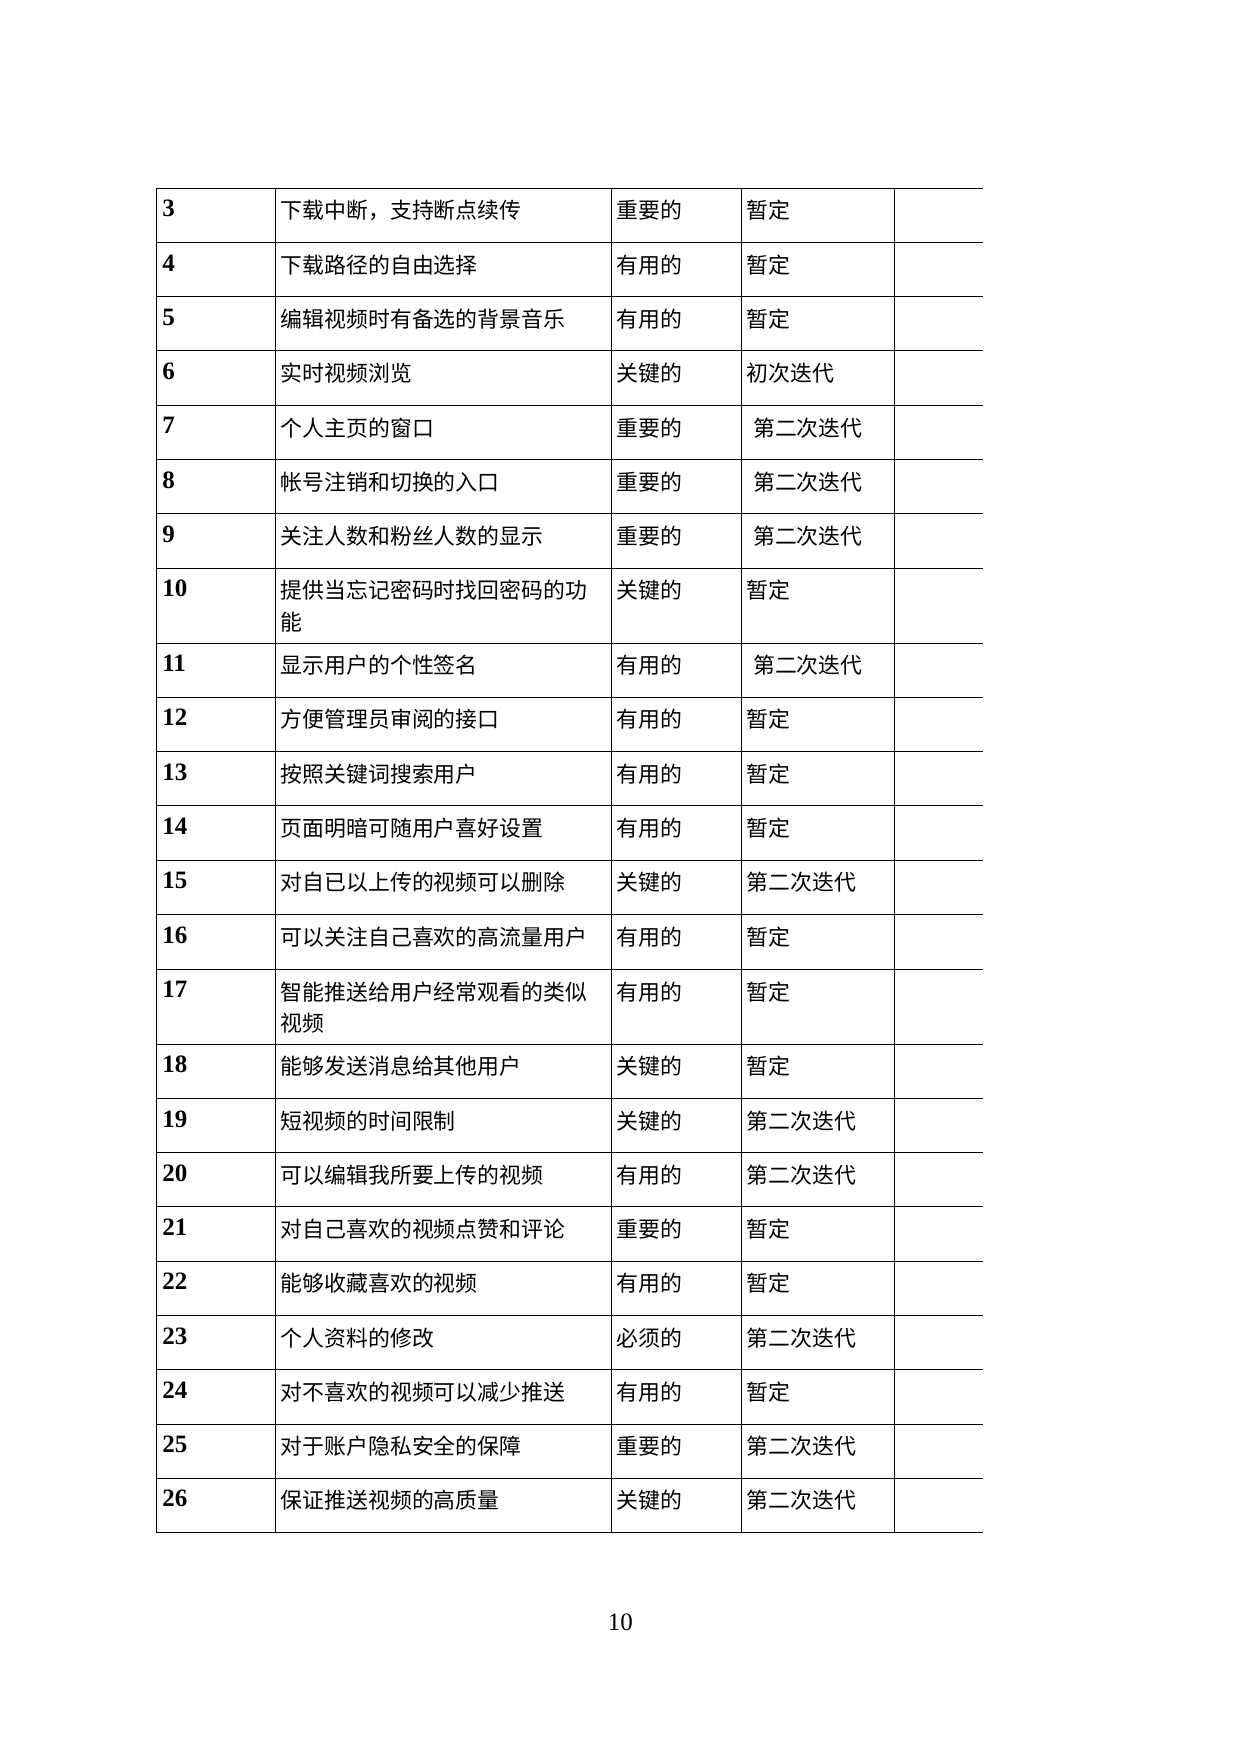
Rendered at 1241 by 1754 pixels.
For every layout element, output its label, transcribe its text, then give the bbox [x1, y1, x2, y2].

table_cell 有用的 [612, 970, 741, 1043]
table_cell 21 [157, 1207, 275, 1261]
table_cell 第二次迭代 [742, 406, 894, 459]
table_cell 有用的 [612, 698, 741, 751]
table_cell 第二次迭代 [742, 1153, 894, 1206]
table_cell 18 [157, 1045, 275, 1098]
table_cell 暂定 [742, 1370, 894, 1423]
table_cell 第二次迭代 [742, 1316, 894, 1369]
table_cell 帐号注销和切换的入口 [276, 460, 611, 513]
table_cell 暂定 [742, 1207, 894, 1261]
table_cell 重要的 [612, 406, 741, 459]
table_cell [895, 297, 983, 350]
table_cell 暂定 [742, 752, 894, 805]
table_cell [895, 698, 983, 751]
table_cell 能够发送消息给其他用户 [276, 1045, 611, 1098]
table_cell 保证推送视频的高质量 [276, 1479, 611, 1532]
table_cell [895, 1262, 983, 1315]
table_cell [895, 861, 983, 914]
table_cell 关注人数和粉丝人数的显示 [276, 514, 611, 567]
table_cell 第二次迭代 [742, 460, 894, 513]
table_cell 有用的 [612, 1153, 741, 1206]
table_cell 个人主页的窗口 [276, 406, 611, 459]
table_cell [895, 351, 983, 405]
table_cell 关键的 [612, 569, 741, 642]
table_cell 有用的 [612, 752, 741, 805]
table_cell 按照关键词搜索用户 [276, 752, 611, 805]
table_cell 12 [157, 698, 275, 751]
table_cell 第二次迭代 [742, 861, 894, 914]
table_cell 下载中断，支持断点续传 [276, 189, 611, 242]
table_cell 有用的 [612, 1370, 741, 1423]
table_cell 重要的 [612, 460, 741, 513]
table_cell [895, 569, 983, 642]
table_cell 重要的 [612, 1207, 741, 1261]
table_cell 第二次迭代 [742, 514, 894, 567]
table_cell [895, 970, 983, 1043]
table_cell 暂定 [742, 698, 894, 751]
table_cell 11 [157, 644, 275, 697]
table_cell 23 [157, 1316, 275, 1369]
table_cell [895, 1370, 983, 1423]
table_cell 暂定 [742, 243, 894, 296]
table_cell [895, 915, 983, 969]
table_cell 关键的 [612, 861, 741, 914]
table_cell [895, 189, 983, 242]
table_cell 暂定 [742, 970, 894, 1043]
table_cell 17 [157, 970, 275, 1043]
table_cell 必须的 [612, 1316, 741, 1369]
table_cell 实时视频浏览 [276, 351, 611, 405]
table_cell 对自已以上传的视频可以删除 [276, 861, 611, 914]
table_cell 关键的 [612, 1479, 741, 1532]
table_cell [895, 460, 983, 513]
table_cell 有用的 [612, 644, 741, 697]
table_cell 4 [157, 243, 275, 296]
table_cell [895, 1316, 983, 1369]
table_cell 重要的 [612, 189, 741, 242]
table_cell 第二次迭代 [742, 1425, 894, 1478]
table_cell 第二次迭代 [742, 644, 894, 697]
table_cell 编辑视频时有备选的背景音乐 [276, 297, 611, 350]
table_cell 初次迭代 [742, 351, 894, 405]
table_cell 有用的 [612, 915, 741, 969]
table_cell 13 [157, 752, 275, 805]
table_cell 提供当忘记密码时找回密码的功能 [276, 569, 611, 642]
table_cell 短视频的时间限制 [276, 1099, 611, 1152]
table_cell 有用的 [612, 1262, 741, 1315]
table_cell 第二次迭代 [742, 1479, 894, 1532]
table_cell [895, 1099, 983, 1152]
table_cell 暂定 [742, 1045, 894, 1098]
table_cell [895, 644, 983, 697]
table_cell [895, 1207, 983, 1261]
table_cell 暂定 [742, 915, 894, 969]
table_cell 7 [157, 406, 275, 459]
table_cell 15 [157, 861, 275, 914]
table_cell 暂定 [742, 569, 894, 642]
table_cell 下载路径的自由选择 [276, 243, 611, 296]
table_cell 个人资料的修改 [276, 1316, 611, 1369]
table_cell 14 [157, 806, 275, 859]
table_cell 有用的 [612, 243, 741, 296]
table_cell 有用的 [612, 297, 741, 350]
table_cell 26 [157, 1479, 275, 1532]
table_cell 对不喜欢的视频可以减少推送 [276, 1370, 611, 1423]
table_cell 可以关注自己喜欢的高流量用户 [276, 915, 611, 969]
table_cell 第二次迭代 [742, 1099, 894, 1152]
table_cell 重要的 [612, 514, 741, 567]
table_cell 16 [157, 915, 275, 969]
table_cell 智能推送给用户经常观看的类似视频 [276, 970, 611, 1043]
table_cell 有用的 [612, 806, 741, 859]
table_cell 关键的 [612, 351, 741, 405]
table_cell 关键的 [612, 1099, 741, 1152]
table_cell 显示用户的个性签名 [276, 644, 611, 697]
table_cell 对于账户隐私安全的保障 [276, 1425, 611, 1478]
table_cell 8 [157, 460, 275, 513]
table_cell 9 [157, 514, 275, 567]
table_cell [895, 243, 983, 296]
table_cell 25 [157, 1425, 275, 1478]
table_cell [895, 1153, 983, 1206]
table_cell 对自己喜欢的视频点赞和评论 [276, 1207, 611, 1261]
table_cell 关键的 [612, 1045, 741, 1098]
table_cell [895, 1425, 983, 1478]
table_cell 19 [157, 1099, 275, 1152]
table_cell 暂定 [742, 189, 894, 242]
table_cell 暂定 [742, 806, 894, 859]
table_cell 暂定 [742, 1262, 894, 1315]
table_cell 24 [157, 1370, 275, 1423]
table_cell [895, 406, 983, 459]
table_cell 22 [157, 1262, 275, 1315]
table_cell 能够收藏喜欢的视频 [276, 1262, 611, 1315]
table_cell 10 [157, 569, 275, 642]
table_cell [895, 806, 983, 859]
table_cell [895, 514, 983, 567]
table_cell 暂定 [742, 297, 894, 350]
table_cell 6 [157, 351, 275, 405]
table_cell 页面明暗可随用户喜好设置 [276, 806, 611, 859]
table_cell 5 [157, 297, 275, 350]
table_cell [895, 1479, 983, 1532]
table_cell [895, 1045, 983, 1098]
table_cell 可以编辑我所要上传的视频 [276, 1153, 611, 1206]
table_cell 20 [157, 1153, 275, 1206]
table_cell 重要的 [612, 1425, 741, 1478]
table_cell [895, 752, 983, 805]
table_cell 方便管理员审阅的接口 [276, 698, 611, 751]
table_cell 3 [157, 189, 275, 242]
